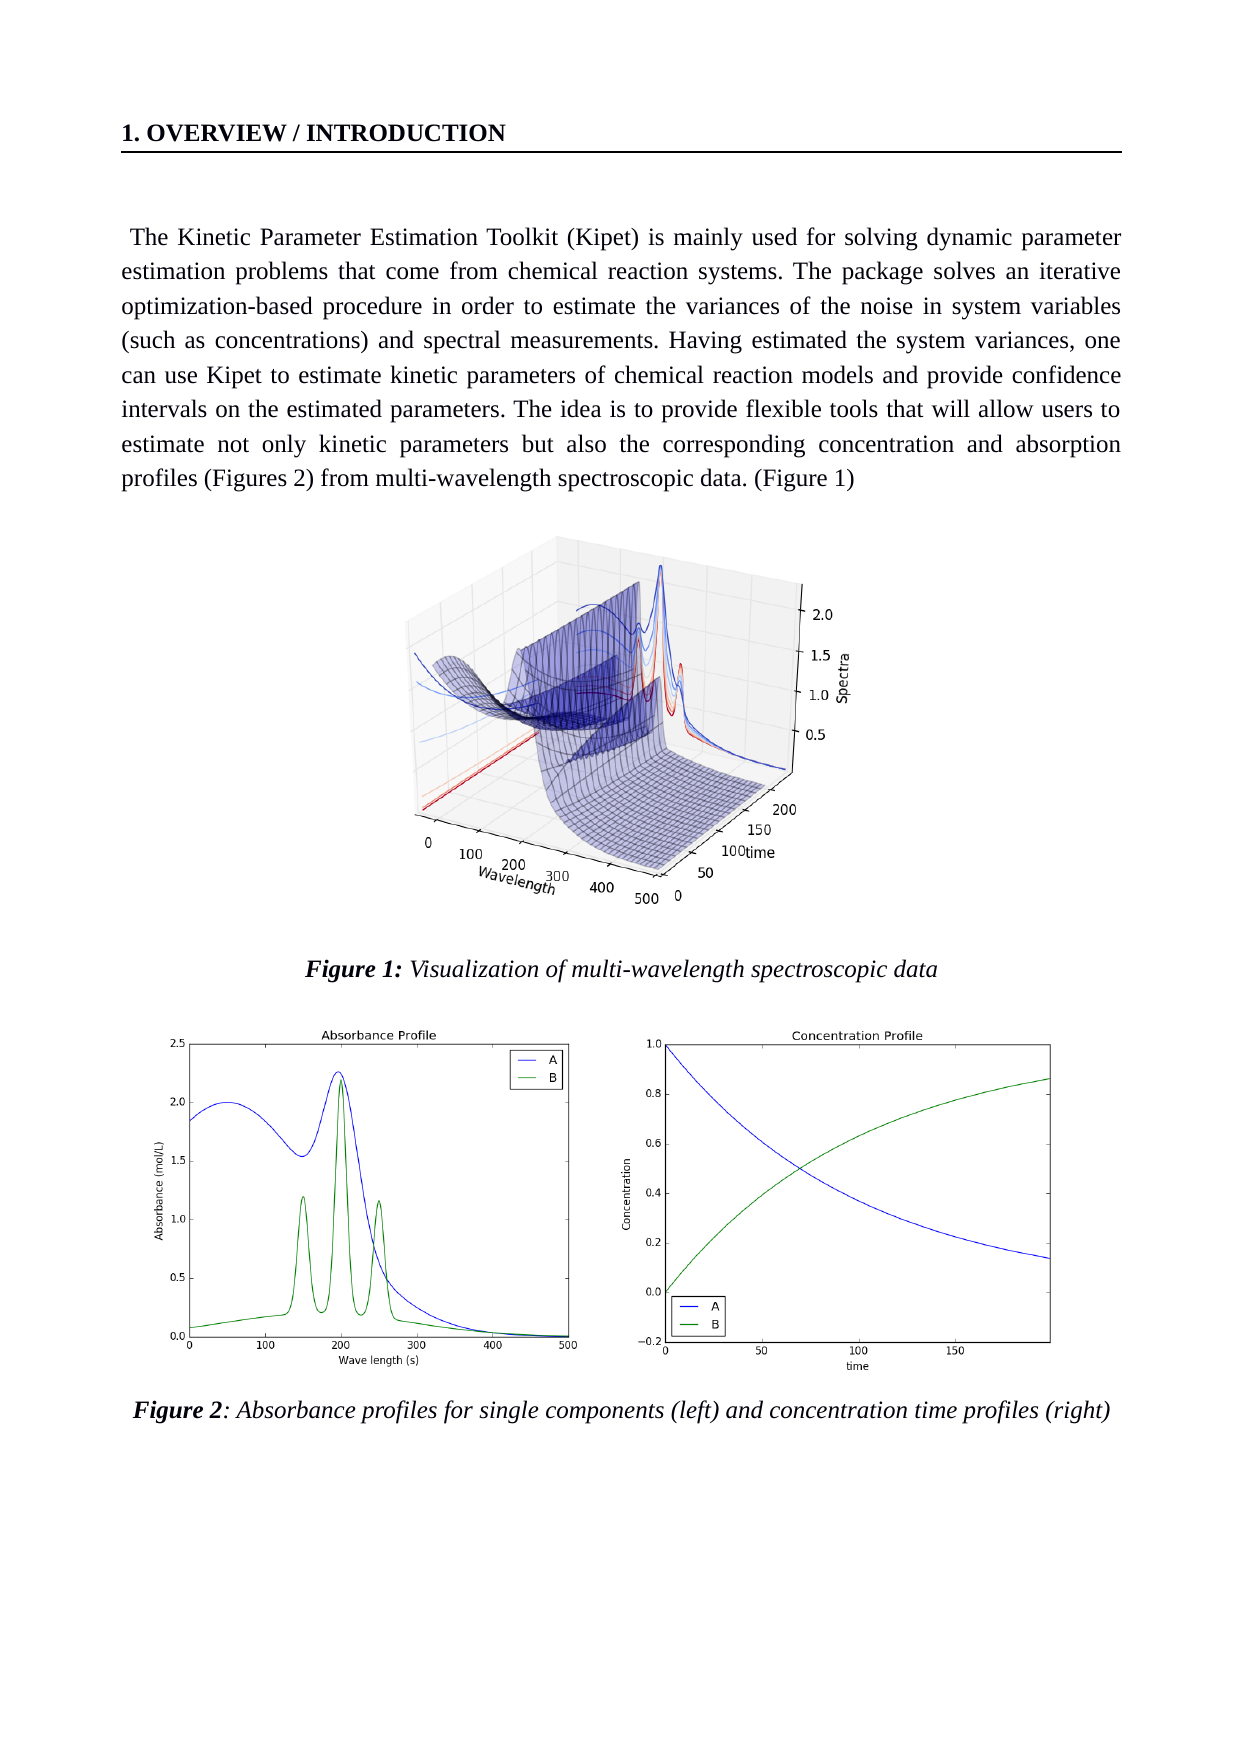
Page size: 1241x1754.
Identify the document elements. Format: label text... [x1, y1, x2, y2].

text Figure 1: Visualization of multi-wavelength spectroscopic data [121, 954, 1122, 983]
text 1. OVERVIEW / INTRODUCTION [121, 118, 1122, 151]
picture [128, 1007, 1099, 1379]
text The Kinetic Parameter Estimation Toolkit (Kipet) is mainly used for solving dynamic parameter estimation problems that come from chemical reaction systems. The package solves an iterative optimization-based procedure in order to estimate the variances of the noise in system variables (such as concentrations) and spectral measurements. Having estimated the system variances, one can use Kipet to estimate kinetic parameters of chemical reaction models and provide confidence intervals on the estimated parameters. The idea is to provide flexible tools that will allow users to estimate not only kinetic parameters but also the corresponding concentration and absorption profiles (Figures 2) from multi-wavelength spectroscopic data. (Figure 1) [121, 222, 1122, 492]
text Figure 2: Absorbance profiles for single components (left) and concentration time profiles (right) [121, 1396, 1122, 1424]
picture [359, 521, 882, 920]
